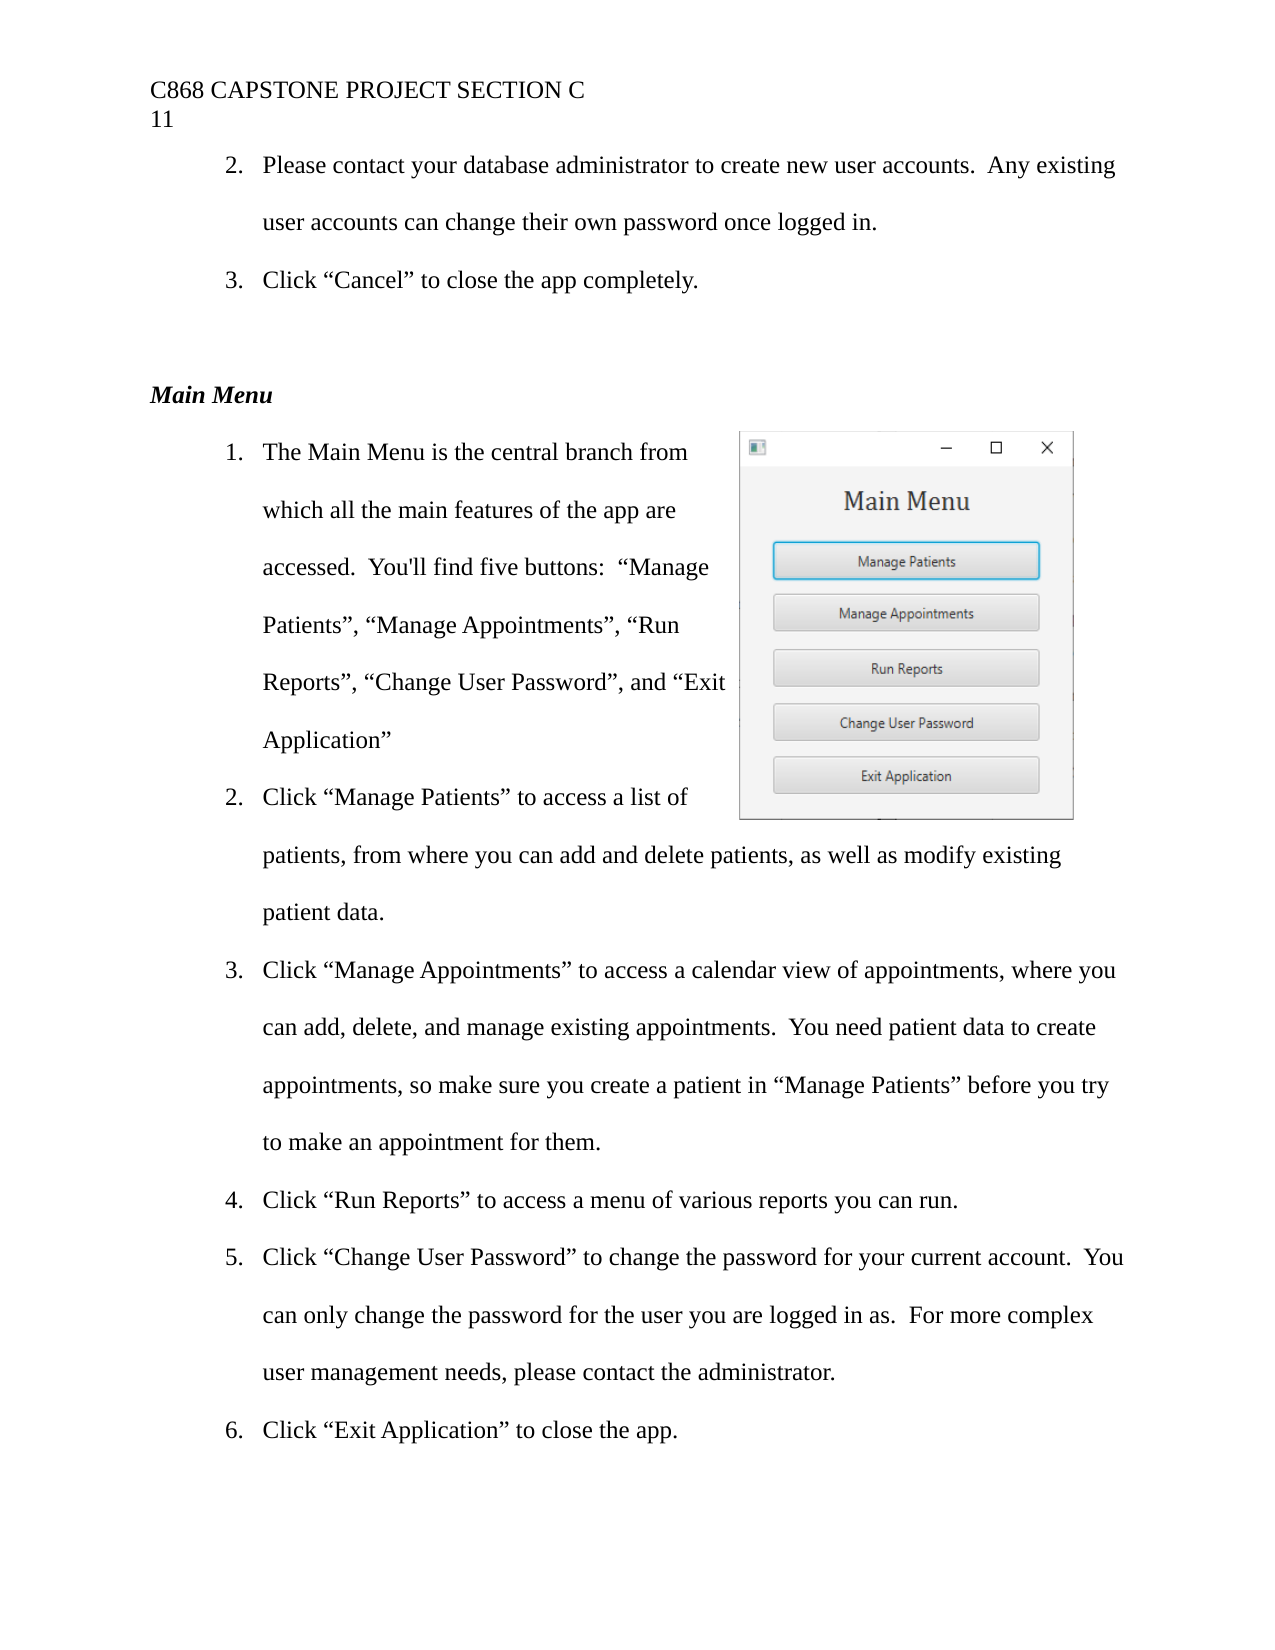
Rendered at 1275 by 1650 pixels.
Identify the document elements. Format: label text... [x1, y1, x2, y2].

list Click “Manage Patients” to access a list of patients, from where you can add and delete patients, as well as modify existing patient data. [225, 782, 1125, 926]
list Click “Run Reports” to access a menu of various reports you can run. [225, 1185, 1125, 1214]
picture [739, 431, 1074, 820]
list Click “Exit Application” to close the app. [225, 1415, 1125, 1444]
list [1074, 437, 1125, 754]
list Please contact your database administrator to create new user accounts. Any existing user accounts can change their own password once logged in. [225, 150, 1125, 236]
list Click “Cancel” to close the app completely. [225, 265, 1125, 294]
list The Main Menu is the central branch from which all the main features of the app are accessed. You'll find five buttons: “Manage Patients”, “Manage Appointments”, “Run Reports”, “Change User Password”, and “Exit Application” [225, 437, 739, 754]
subtitle Main Menu [150, 380, 1125, 409]
list Click “Change User Password” to change the password for your current account. You can only change the password for the user you are logged in as. For more complex user management needs, please contact the administrator. [225, 1242, 1125, 1386]
list Click “Manage Appointments” to access a calendar view of appointments, where you can add, delete, and manage existing appointments. You need patient data to create appointments, so make sure you create a patient in “Manage Patients” before you try to make an appointment for them. [225, 955, 1125, 1156]
